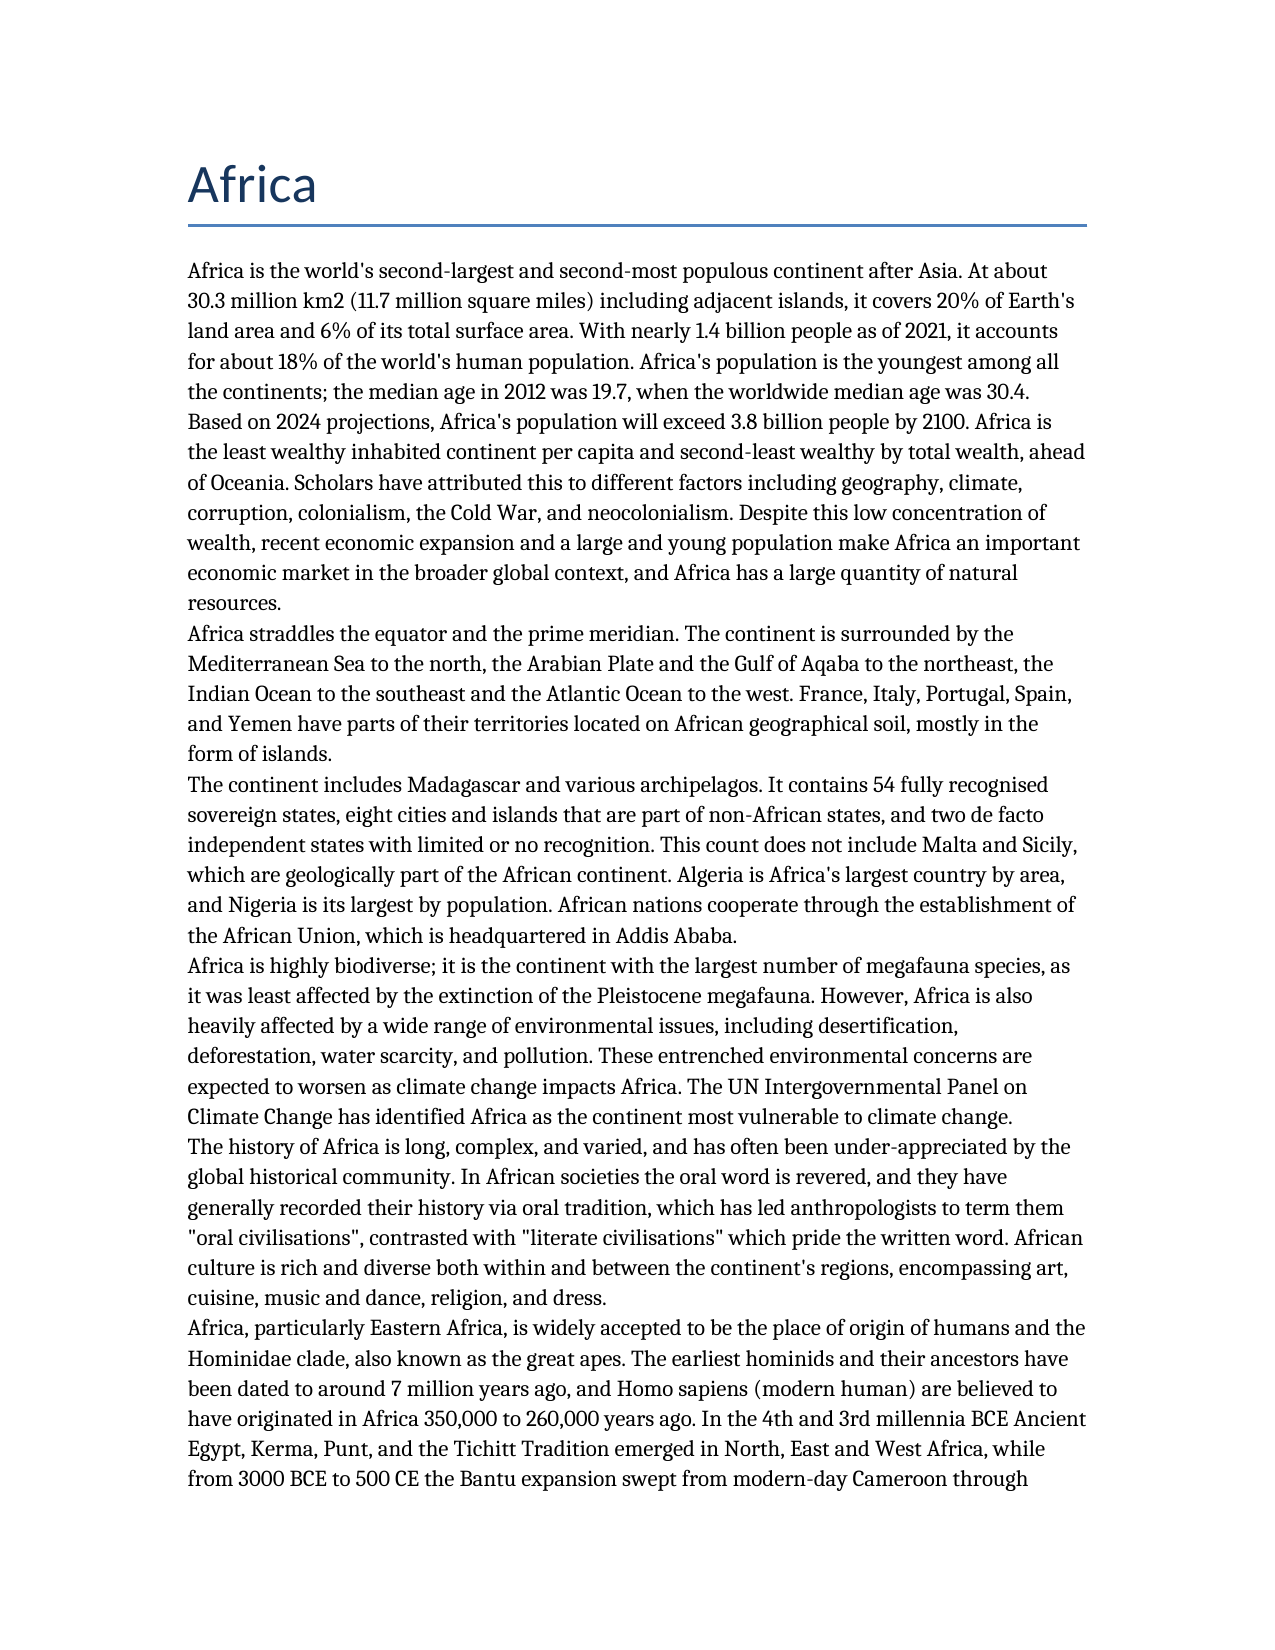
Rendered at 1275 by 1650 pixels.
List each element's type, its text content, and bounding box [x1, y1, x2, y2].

title Africa [187, 150, 1087, 227]
text Africa is the world's second-largest and second-most populous continent after Asia. At about 30.3 million km2 (11.7 million square miles) including adjacent islands, it covers 20% of Earth's land area and 6% of its total surface area. With nearly 1.4 billion people as of 2021, it accounts for about 18% of the world's human population. Africa's population is the youngest among all the continents; the median age in 2012 was 19.7, when the worldwide median age was 30.4. Based on 2024 projections, Africa's population will exceed 3.8 billion people by 2100. Africa is the least wealthy inhabited continent per capita and second-least wealthy by total wealth, ahead of Oceania. Scholars have attributed this to different factors including geography, climate, corruption, colonialism, the Cold War, and neocolonialism. Despite this low concentration of wealth, recent economic expansion and a large and young population make Africa an important economic market in the broader global context, and Africa has a large quantity of natural resources. Africa straddles the equator and the prime meridian. The continent is surrounded by the Mediterranean Sea to the north, the Arabian Plate and the Gulf of Aqaba to the northeast, the Indian Ocean to the southeast and the Atlantic Ocean to the west. France, Italy, Portugal, Spain, and Yemen have parts of their territories located on African geographical soil, mostly in the form of islands. The continent includes Madagascar and various archipelagos. It contains 54 fully recognised sovereign states, eight cities and islands that are part of non-African states, and two de facto independent states with limited or no recognition. This count does not include Malta and Sicily, which are geologically part of the African continent. Algeria is Africa's largest country by area, and Nigeria is its largest by population. African nations cooperate through the establishment of the African Union, which is headquartered in Addis Ababa. Africa is highly biodiverse; it is the continent with the largest number of megafauna species, as it was least affected by the extinction of the Pleistocene megafauna. However, Africa is also heavily affected by a wide range of environmental issues, including desertification, deforestation, water scarcity, and pollution. These entrenched environmental concerns are expected to worsen as climate change impacts Africa. The UN Intergovernmental Panel on Climate Change has identified Africa as the continent most vulnerable to climate change. The history of Africa is long, complex, and varied, and has often been under-appreciated by the global historical community. In African societies the oral word is revered, and they have generally recorded their history via oral tradition, which has led anthropologists to term them "oral civilisations", contrasted with "literate civilisations" which pride the written word. African culture is rich and diverse both within and between the continent's regions, encompassing art, cuisine, music and dance, religion, and dress. Africa, particularly Eastern Africa, is widely accepted to be the place of origin of humans and the Hominidae clade, also known as the great apes. The earliest hominids and their ancestors have been dated to around 7 million years ago, and Homo sapiens (modern human) are believed to have originated in Africa 350,000 to 260,000 years ago. In the 4th and 3rd millennia BCE Ancient Egypt, Kerma, Punt, and the Tichitt Tradition emerged in North, East and West Africa, while from 3000 BCE to 500 CE the Bantu expansion swept from modern-day Cameroon through [187, 258, 1087, 1492]
